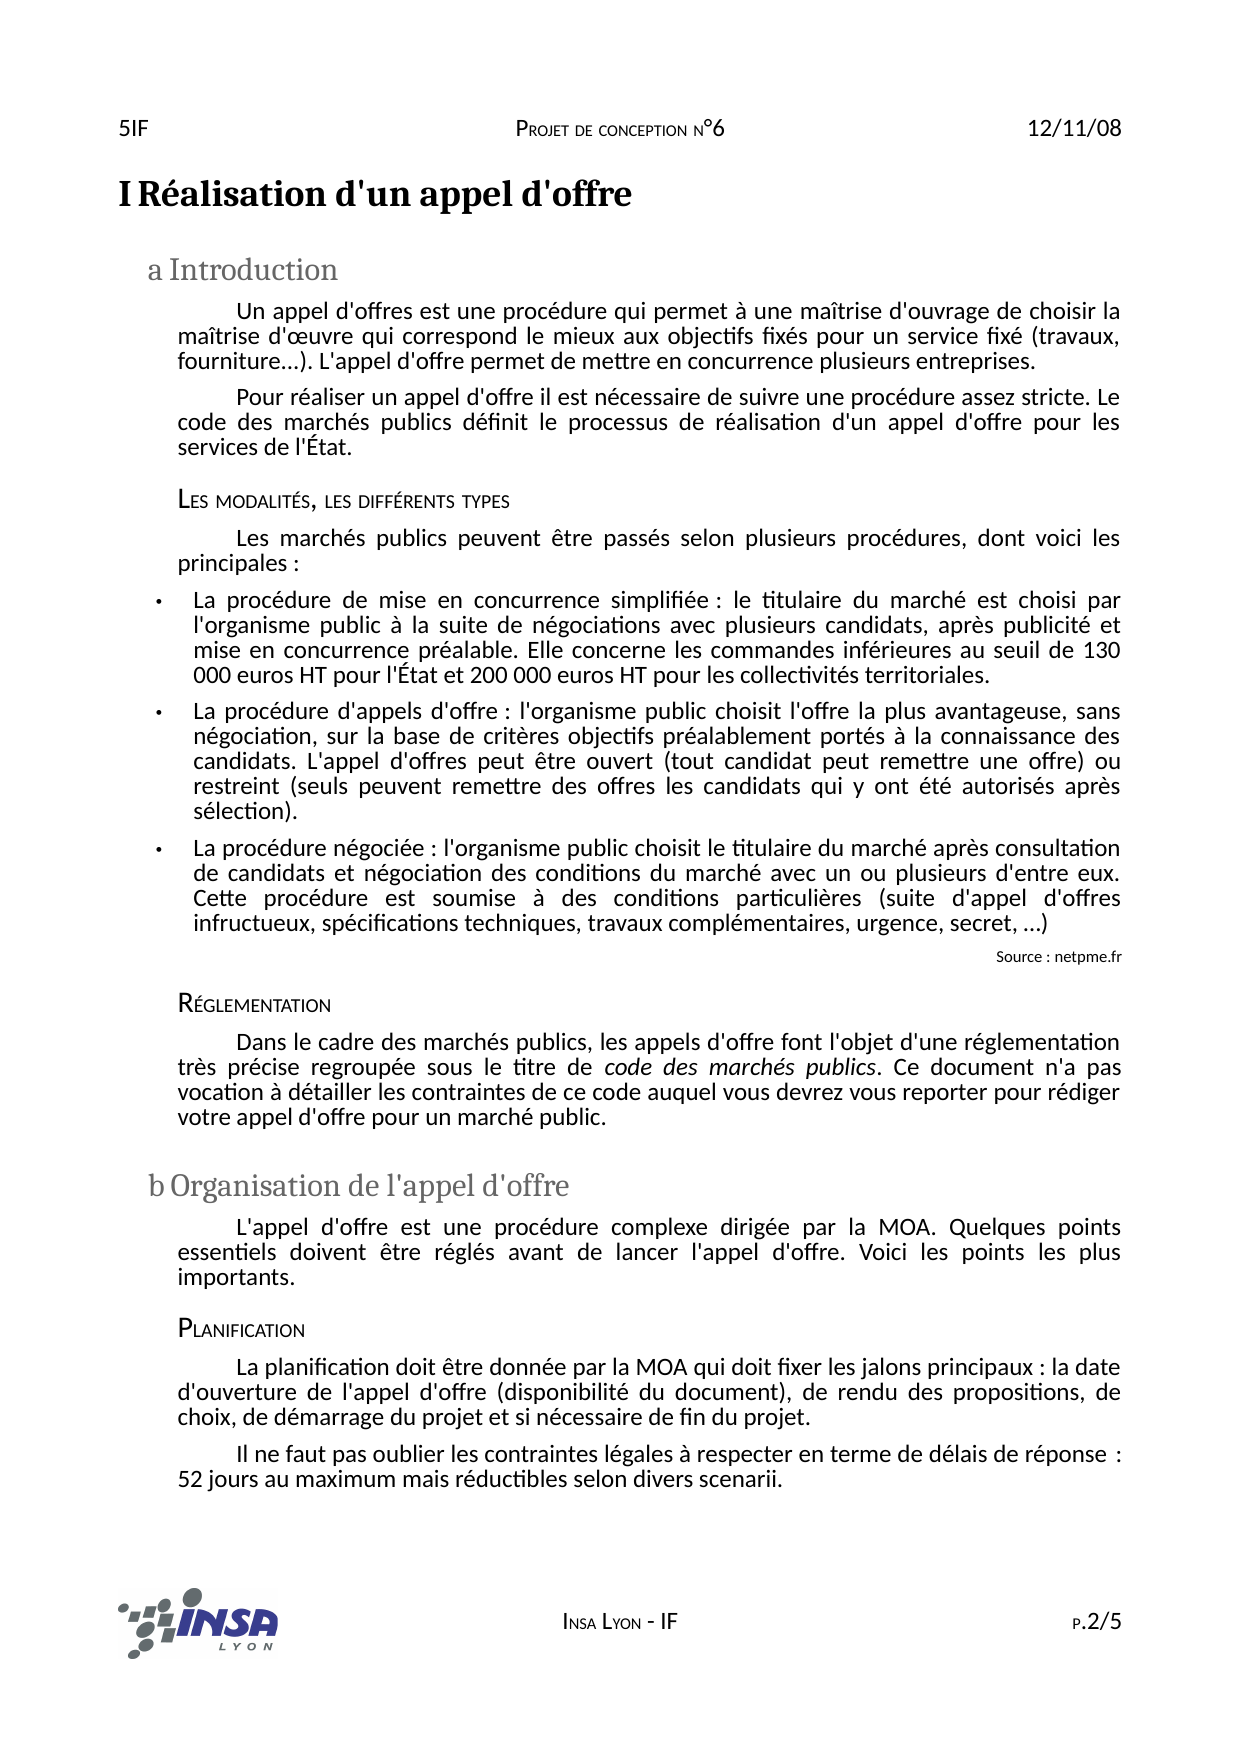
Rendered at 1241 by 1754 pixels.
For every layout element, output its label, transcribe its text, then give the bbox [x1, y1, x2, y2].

subtitle Réglementation [118, 990, 1122, 1020]
picture [118, 1588, 278, 1659]
text Un appel d'offres est une procédure qui permet à une maîtrise d'ouvrage de choisir la maîtrise d'œuvre qui correspond le mieux aux objectifs fixés pour un service fixé (travaux, fourniture...). L'appel d'offre permet de mettre en concurrence plusieurs entreprises. [177, 300, 1122, 375]
text L'appel d'offre est une procédure complexe dirigée par la MOA. Quelques points essentiels doivent être réglés avant de lancer l'appel d'offre. Voici les points les plus importants. [177, 1216, 1122, 1291]
subtitle Planification [118, 1315, 1122, 1345]
text Il ne faut pas oublier les contraintes légales à respecter en terme de délais de réponse : 52 jours au maximum mais réductibles selon divers scenarii. [177, 1443, 1122, 1493]
subtitle Réalisation d'un appel d'offre [118, 173, 1122, 216]
list La procédure de mise en concurrence simplifiée : le titulaire du marché est choisi par l'organisme public à la suite de négociations avec plusieurs candidats, après publicité et mise en concurrence préalable. Elle concerne les commandes inférieures au seuil de 130 000 euros HT pour l'État et 200 000 euros HT pour les collectivités territoriales. [156, 589, 1122, 689]
subtitle Organisation de l'appel d'offre [118, 1167, 1122, 1204]
subtitle Les modalités, les différents types [118, 486, 1122, 516]
text Pour réaliser un appel d'offre il est nécessaire de suivre une procédure assez stricte. Le code des marchés publics définit le processus de réalisation d'un appel d'offre pour les services de l'État. [177, 387, 1122, 462]
text La planification doit être donnée par la MOA qui doit fixer les jalons principaux : la date d'ouverture de l'appel d'offre (disponibilité du document), de rendu des propositions, de choix, de démarrage du projet et si nécessaire de fin du projet. [177, 1357, 1122, 1432]
text Dans le cadre des marchés publics, les appels d'offre font l'objet d'une réglementation très précise regroupée sous le titre de code des marchés publics. Ce document n'a pas vocation à détailler les contraintes de ce code auquel vous devrez vous reporter pour rédiger votre appel d'offre pour un marché public. [177, 1032, 1122, 1132]
text Les marchés publics peuvent être passés selon plusieurs procédures, dont voici les principales : [177, 527, 1122, 577]
subtitle Introduction [118, 251, 1122, 288]
list La procédure d'appels d'offre : l'organisme public choisit l'offre la plus avantageuse, sans négociation, sur la base de critères objectifs préalablement portés à la connaissance des candidats. L'appel d'offres peut être ouvert (tout candidat peut remettre une offre) ou restreint (seuls peuvent remettre des offres les candidats qui y ont été autorisés après sélection). [156, 701, 1122, 826]
text Source : netpme.fr [177, 949, 1122, 966]
list La procédure négociée : l'organisme public choisit le titulaire du marché après consultation de candidats et négociation des conditions du marché avec un ou plusieurs d'entre eux. Cette procédure est soumise à des conditions particulières (suite d'appel d'offres infructueux, spécifications techniques, travaux complémentaires, urgence, secret, …) [156, 838, 1122, 938]
